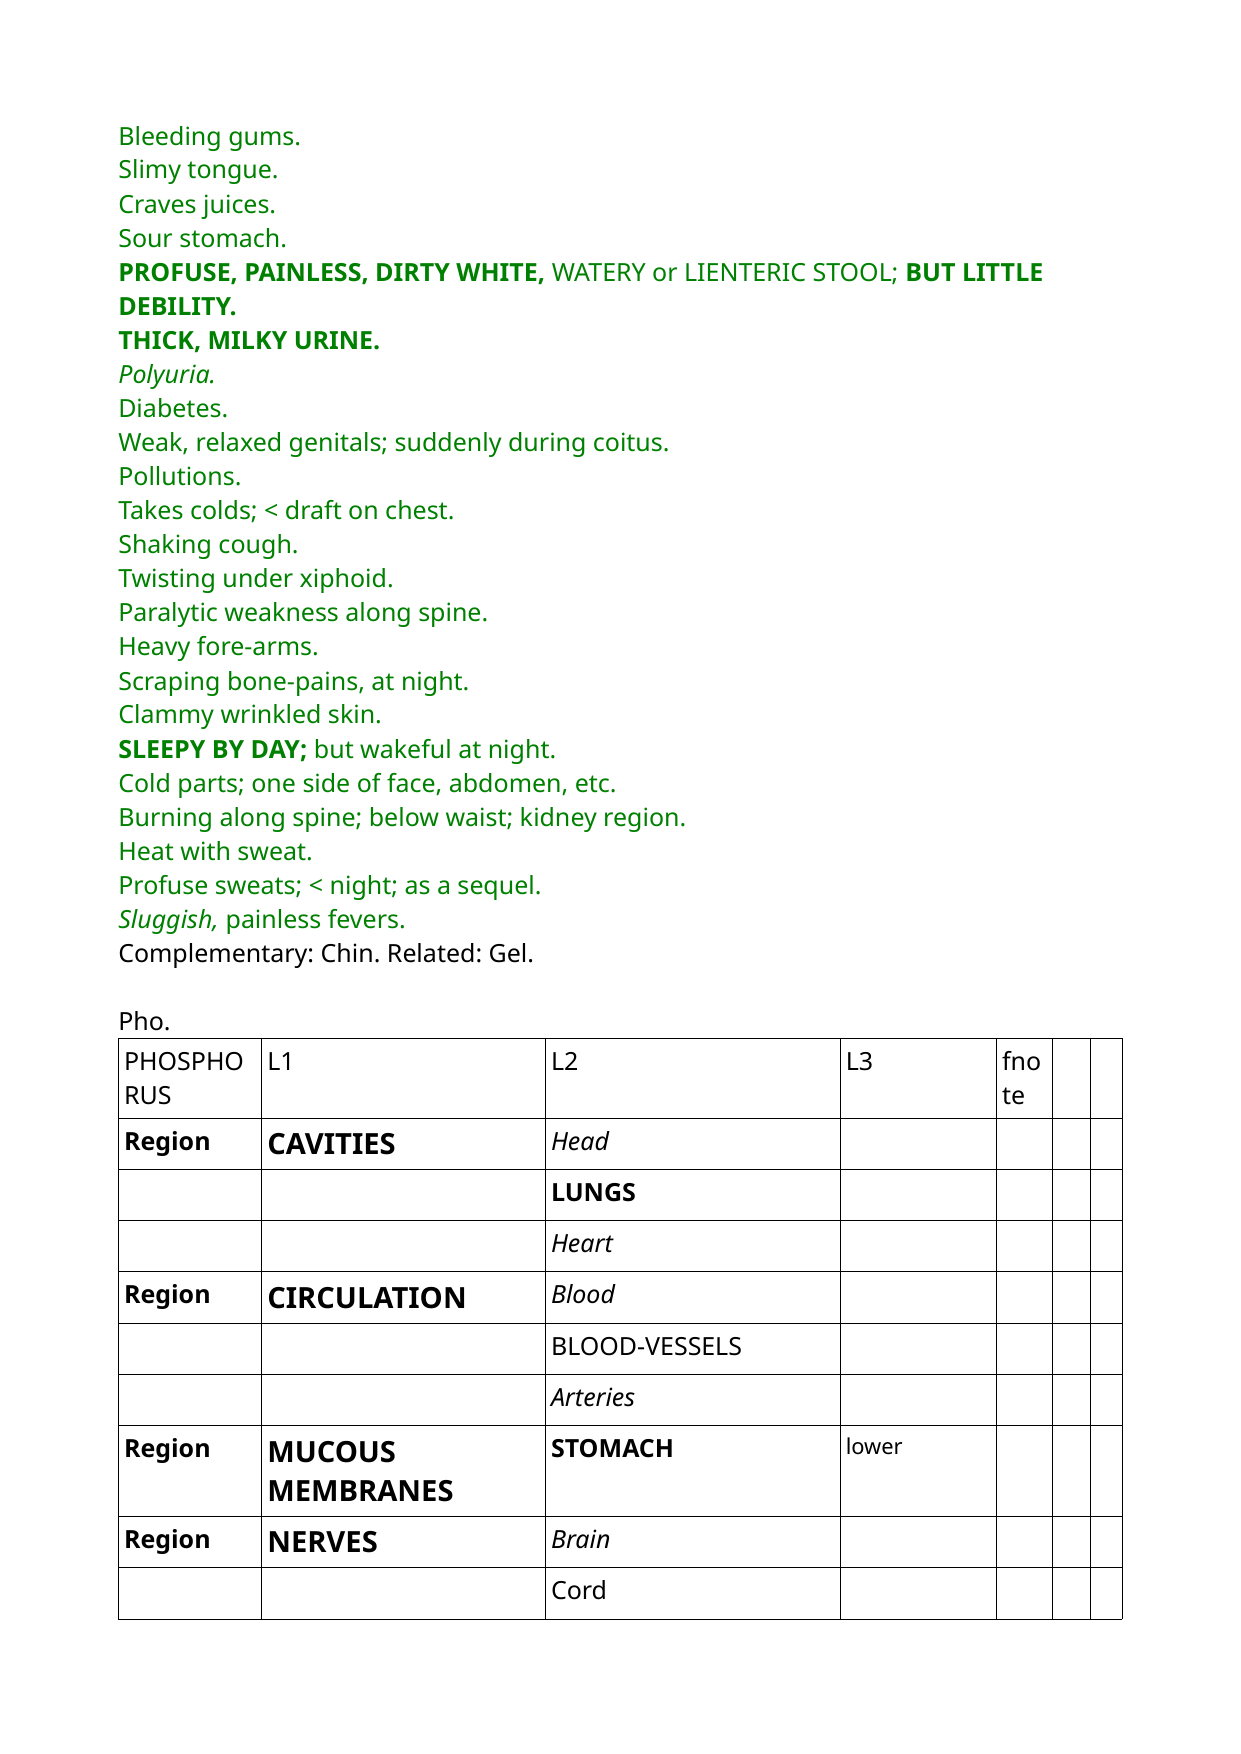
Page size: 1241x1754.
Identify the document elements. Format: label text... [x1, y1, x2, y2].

table_cell [119, 1170, 261, 1220]
text Takes colds; < draft on chest. [118, 493, 1122, 527]
table_cell [1053, 1517, 1090, 1567]
table_cell Head [546, 1119, 840, 1169]
table_cell [1053, 1375, 1090, 1425]
text Pollutions. [118, 459, 1122, 493]
table_cell Region [119, 1272, 261, 1322]
text Twisting under xiphoid. [118, 561, 1122, 595]
table_cell CAVITIES [262, 1119, 545, 1169]
table_cell Brain [546, 1517, 840, 1567]
table_cell [262, 1375, 545, 1425]
table_cell [1091, 1375, 1122, 1425]
table_cell [841, 1221, 996, 1271]
table_cell [841, 1324, 996, 1374]
table_cell [1091, 1221, 1122, 1271]
table_cell [1091, 1272, 1122, 1322]
table_header L1 [262, 1039, 545, 1117]
table_cell Arteries [546, 1375, 840, 1425]
table_cell [119, 1568, 261, 1618]
table_cell [997, 1119, 1052, 1169]
text Slimy tongue. [118, 152, 1122, 186]
text PROFUSE, PAINLESS, DIRTY WHITE, WATERY or LIENTERIC STOOL; BUT LITTLE DEBILITY. [118, 254, 1122, 322]
table_cell [997, 1272, 1052, 1322]
table_cell LUNGS [546, 1170, 840, 1220]
text Clammy wrinkled skin. [118, 697, 1122, 731]
table_cell [1053, 1170, 1090, 1220]
text Scraping bone-pains, at night. [118, 663, 1122, 697]
table_cell STOMACH [546, 1426, 840, 1516]
table_cell [997, 1375, 1052, 1425]
table_cell [997, 1170, 1052, 1220]
table_cell [262, 1324, 545, 1374]
table_cell [841, 1272, 996, 1322]
table_cell [841, 1517, 996, 1567]
table_header L3 [841, 1039, 996, 1117]
table_cell [841, 1119, 996, 1169]
table_cell [841, 1170, 996, 1220]
table_cell [997, 1221, 1052, 1271]
table_cell CIRCULATION [262, 1272, 545, 1322]
table_cell [1053, 1119, 1090, 1169]
table_cell [997, 1568, 1052, 1618]
table_cell [119, 1375, 261, 1425]
text Polyuria. [118, 357, 1122, 391]
table_cell [262, 1221, 545, 1271]
table_cell [262, 1568, 545, 1618]
table_cell Region [119, 1517, 261, 1567]
table_cell BLOOD-VESSELS [546, 1324, 840, 1374]
table_cell [1091, 1568, 1122, 1618]
text Heat with sweat. [118, 833, 1122, 867]
table_cell [1091, 1426, 1122, 1516]
text Shaking cough. [118, 527, 1122, 561]
text Bleeding gums. [118, 118, 1122, 152]
table_cell NERVES [262, 1517, 545, 1567]
text Paralytic weakness along spine. [118, 595, 1122, 629]
table_cell lower [841, 1426, 996, 1516]
text Complementary: Chin. Related: Gel. [118, 936, 1122, 970]
text Profuse sweats; < night; as a sequel. [118, 867, 1122, 902]
table_header PHOSPHORUS [119, 1039, 261, 1117]
table_cell [1053, 1568, 1090, 1618]
text Pho. [118, 1004, 1122, 1038]
table_cell [841, 1375, 996, 1425]
table_cell [1091, 1517, 1122, 1567]
table_header [1053, 1039, 1090, 1117]
table_header fnote [997, 1039, 1052, 1117]
text Burning along spine; below waist; kidney region. [118, 799, 1122, 833]
text Sour stomach. [118, 220, 1122, 254]
text THICK, MILKY URINE. [118, 322, 1122, 357]
table_cell Blood [546, 1272, 840, 1322]
text Craves juices. [118, 186, 1122, 220]
table_cell [997, 1324, 1052, 1374]
table_cell [262, 1170, 545, 1220]
table_cell Region [119, 1426, 261, 1516]
table_cell [1053, 1272, 1090, 1322]
table_cell Cord [546, 1568, 840, 1618]
text Cold parts; one side of face, abdomen, etc. [118, 765, 1122, 799]
table_cell Heart [546, 1221, 840, 1271]
table_cell [1053, 1324, 1090, 1374]
text SLEEPY BY DAY; but wakeful at night. [118, 731, 1122, 765]
table_header L2 [546, 1039, 840, 1117]
table_cell [841, 1568, 996, 1618]
table_cell [1091, 1170, 1122, 1220]
table_cell [1053, 1426, 1090, 1516]
text Heavy fore-arms. [118, 629, 1122, 663]
table_cell [1091, 1119, 1122, 1169]
text Diabetes. [118, 391, 1122, 425]
table_cell Region [119, 1119, 261, 1169]
table_cell [997, 1517, 1052, 1567]
table_cell [997, 1426, 1052, 1516]
table_cell [119, 1221, 261, 1271]
text Weak, relaxed genitals; suddenly during coitus. [118, 425, 1122, 459]
table_cell [119, 1324, 261, 1374]
table_cell [1091, 1324, 1122, 1374]
text Sluggish, painless fevers. [118, 902, 1122, 936]
table_cell [1053, 1221, 1090, 1271]
table_cell MUCOUS MEMBRANES [262, 1426, 545, 1516]
table_header [1091, 1039, 1122, 1117]
